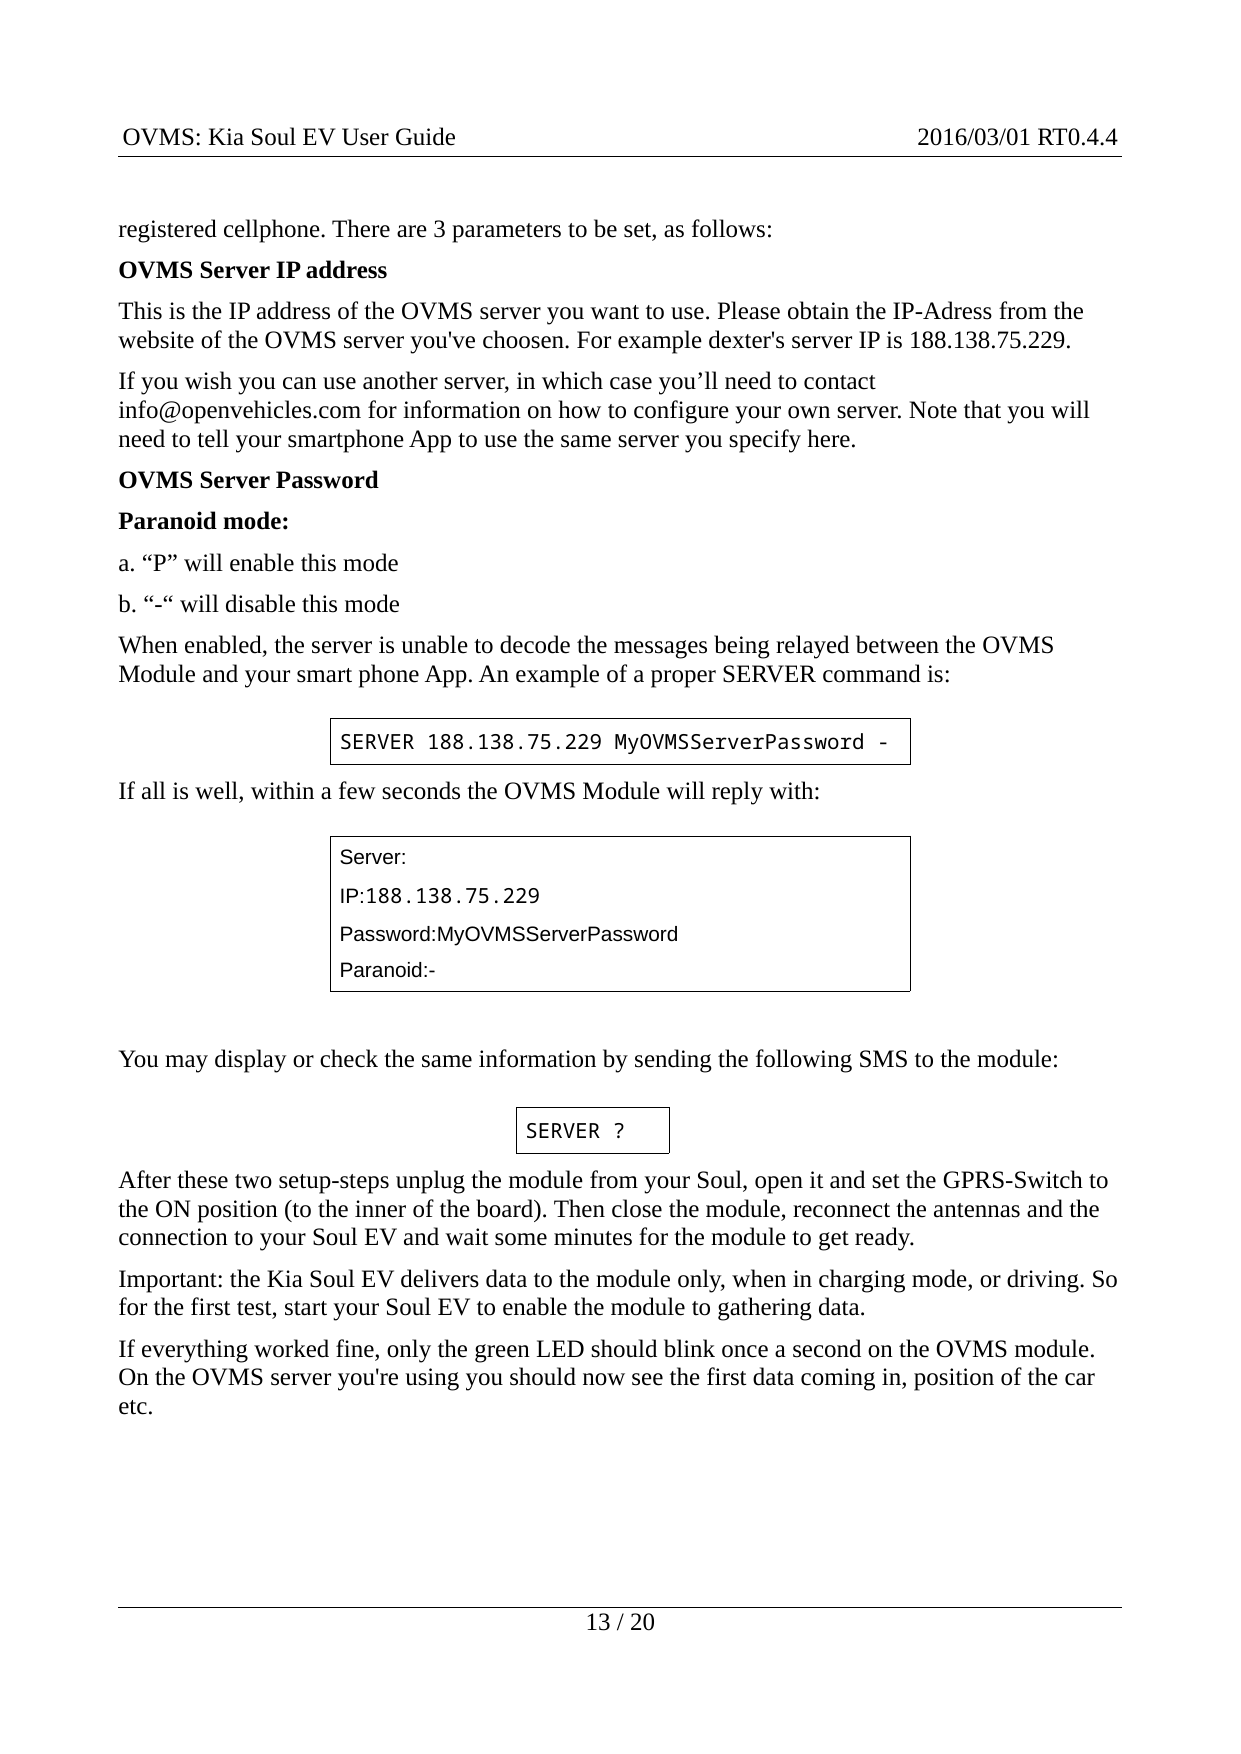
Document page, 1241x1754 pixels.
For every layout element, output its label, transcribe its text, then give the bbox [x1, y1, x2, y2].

text Server: [339, 844, 901, 868]
text If all is well, within a few seconds the OVMS Module will reply with: [118, 700, 1122, 805]
text Important: the Kia Soul EV delivers data to the module only, when in charging mode, or driving. So for the first test, start your Soul EV to enable the module to gathering data. [118, 1264, 1122, 1321]
text You may display or check the same information by sending the following SMS to the module: [118, 1044, 1122, 1073]
text This is the IP address of the OVMS server you want to use. Please obtain the IP-Adress from the website of the OVMS server you've choosen. For example dexter's server IP is 188.138.75.229. [118, 296, 1122, 354]
text Password:MyOVMSServerPassword [339, 922, 901, 946]
text Paranoid mode: [118, 506, 1122, 535]
text SERVER 188.138.75.229 MyOVMSServerPassword - [339, 727, 901, 756]
text Paranoid:- [339, 958, 901, 982]
text If everything worked fine, only the green LED should blink once a second on the OVMS module. On the OVMS server you're using you should now see the first data coming in, position of the car etc. [118, 1334, 1122, 1420]
text registered cellphone. There are 3 parameters to be set, as follows: [118, 214, 1122, 243]
text OVMS Server Password [118, 465, 1122, 494]
text If you wish you can use another server, in which case you’ll need to contact info@openvehicles.com for information on how to configure your own server. Note that you will need to tell your smartphone App to use the same server you specify here. [118, 366, 1122, 453]
text OVMS Server IP address [118, 255, 1122, 284]
text a. “P” will enable this mode [118, 548, 1122, 576]
text IP:188.138.75.229 [339, 881, 901, 909]
text After these two setup-steps unplug the module from your Soul, open it and set the GPRS-Switch to the ON position (to the inner of the board). Then close the module, reconnect the antennas and the connection to your Soul EV and wait some minutes for the module to get ready. [118, 1086, 1122, 1251]
text [517, 1108, 669, 1153]
text b. “-“ will disable this mode [118, 589, 1122, 618]
text When enabled, the server is unable to decode the messages being relayed between the OVMS Module and your smart phone App. An example of a proper SERVER command is: [118, 630, 1122, 688]
text SERVER ? [525, 1116, 660, 1144]
